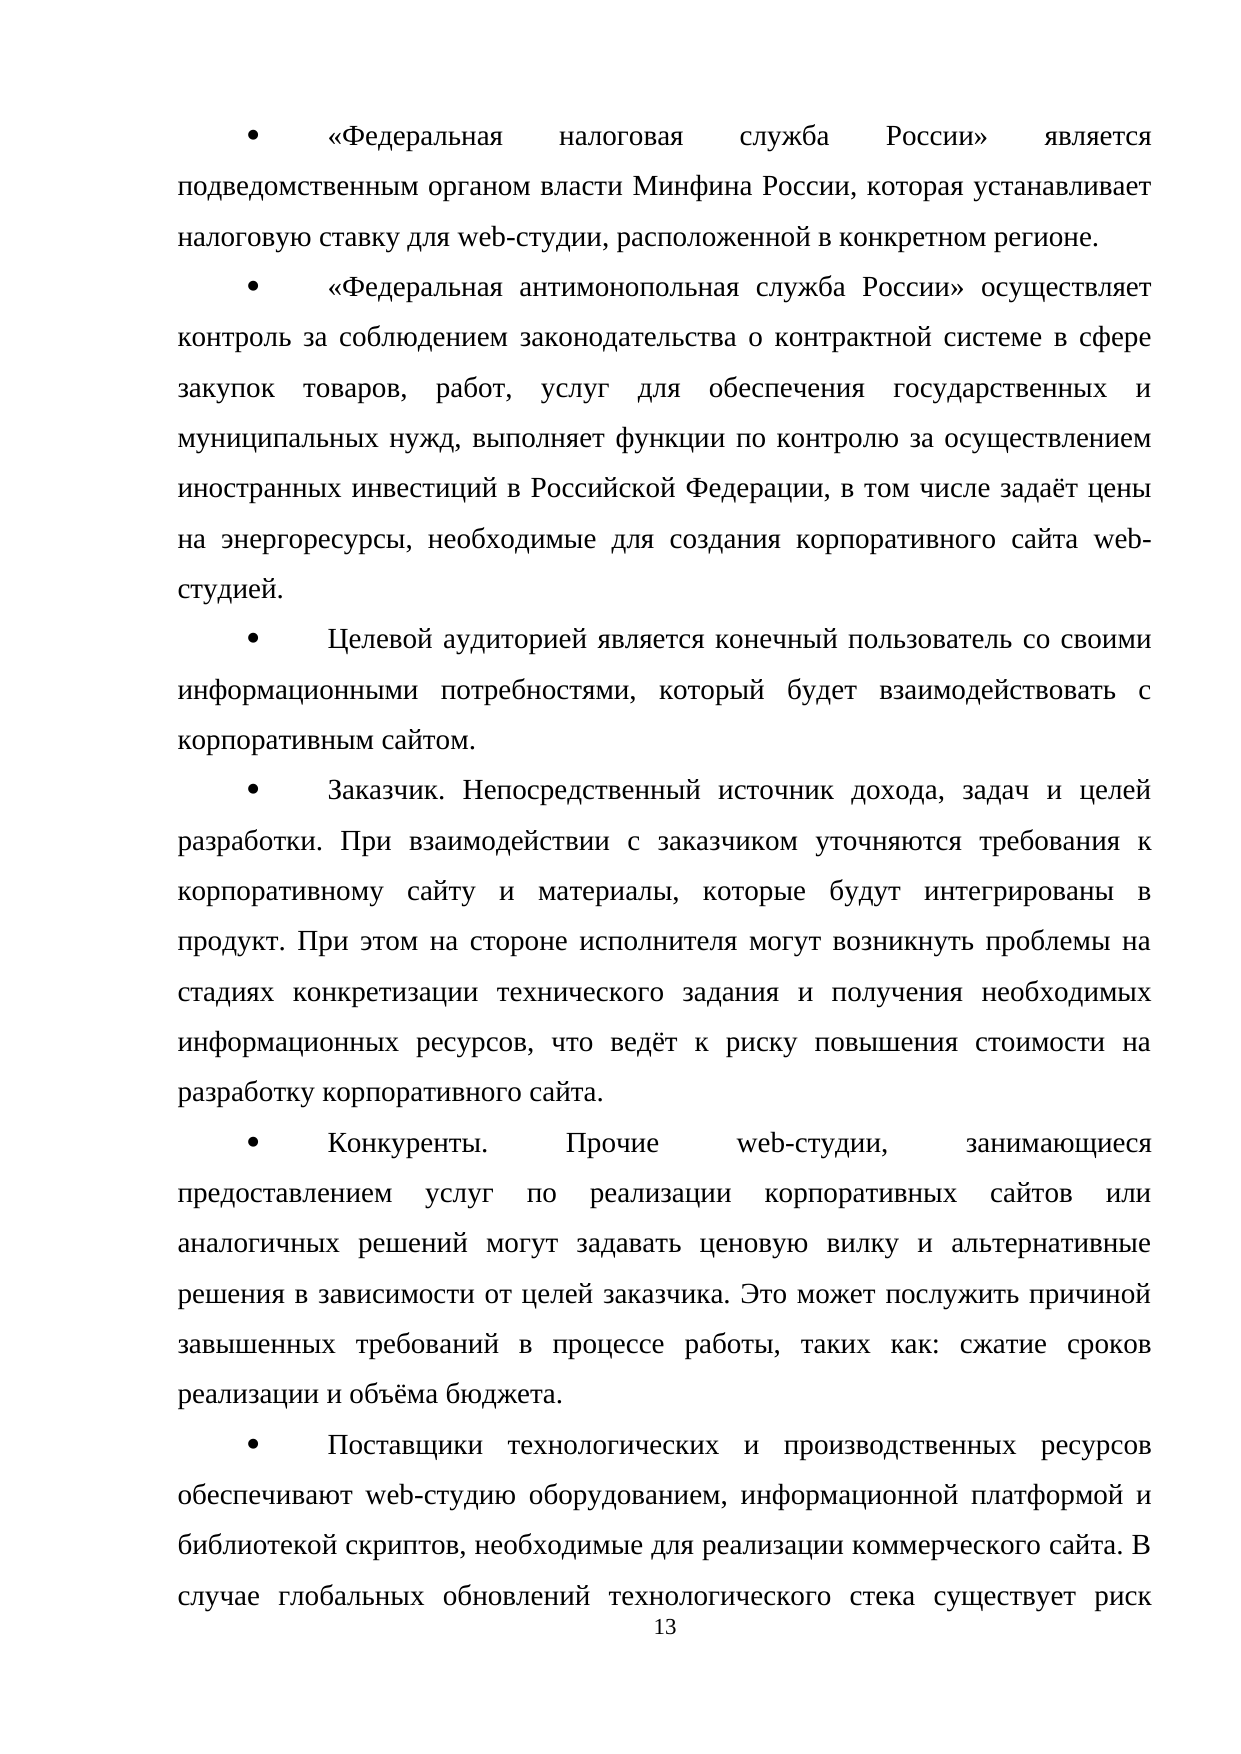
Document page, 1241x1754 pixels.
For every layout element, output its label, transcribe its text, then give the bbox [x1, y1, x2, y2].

list Конкуренты. Прочие web-студии, занимающиеся предоставлением услуг по реализации корпоративных сайтов или аналогичных решений могут задавать ценовую вилку и альтернативные решения в зависимости от целей заказчика. Это может послужить причиной завышенных требований в процессе работы, таких как: сжатие сроков реализации и объёма бюджета. [177, 1125, 1152, 1410]
list Заказчик. Непосредственный источник дохода, задач и целей разработки. При взаимодействии с заказчиком уточняются требования к корпоративному сайту и материалы, которые будут интегрированы в продукт. При этом на стороне исполнителя могут возникнуть проблемы на стадиях конкретизации технического задания и получения необходимых информационных ресурсов, что ведёт к риску повышения стоимости на разработку корпоративного сайта. [177, 772, 1152, 1108]
list Целевой аудиторией является конечный пользователь со своими информационными потребностями, который будет взаимодействовать с корпоративным сайтом. [177, 621, 1152, 756]
list «Федеральная налоговая служба России» является подведомственным органом власти Минфина России, которая устанавливает налоговую ставку для web-студии, расположенной в конкретном регионе. [177, 118, 1152, 252]
list «Федеральная антимонопольная служба России» осуществляет контроль за соблюдением законодательства о контрактной системе в сфере закупок товаров, работ, услуг для обеспечения государственных и муниципальных нужд, выполняет функции по контролю за осуществлением иностранных инвестиций в Российской Федерации, в том числе задаёт цены на энергоресурсы, необходимые для создания корпоративного сайта web-студией. [177, 269, 1152, 605]
list Поставщики технологических и производственных ресурсов обеспечивают web-студию оборудованием, информационной платформой и библиотекой скриптов, необходимые для реализации коммерческого сайта. В случае глобальных обновлений технологического стека существует риск [177, 1427, 1152, 1611]
